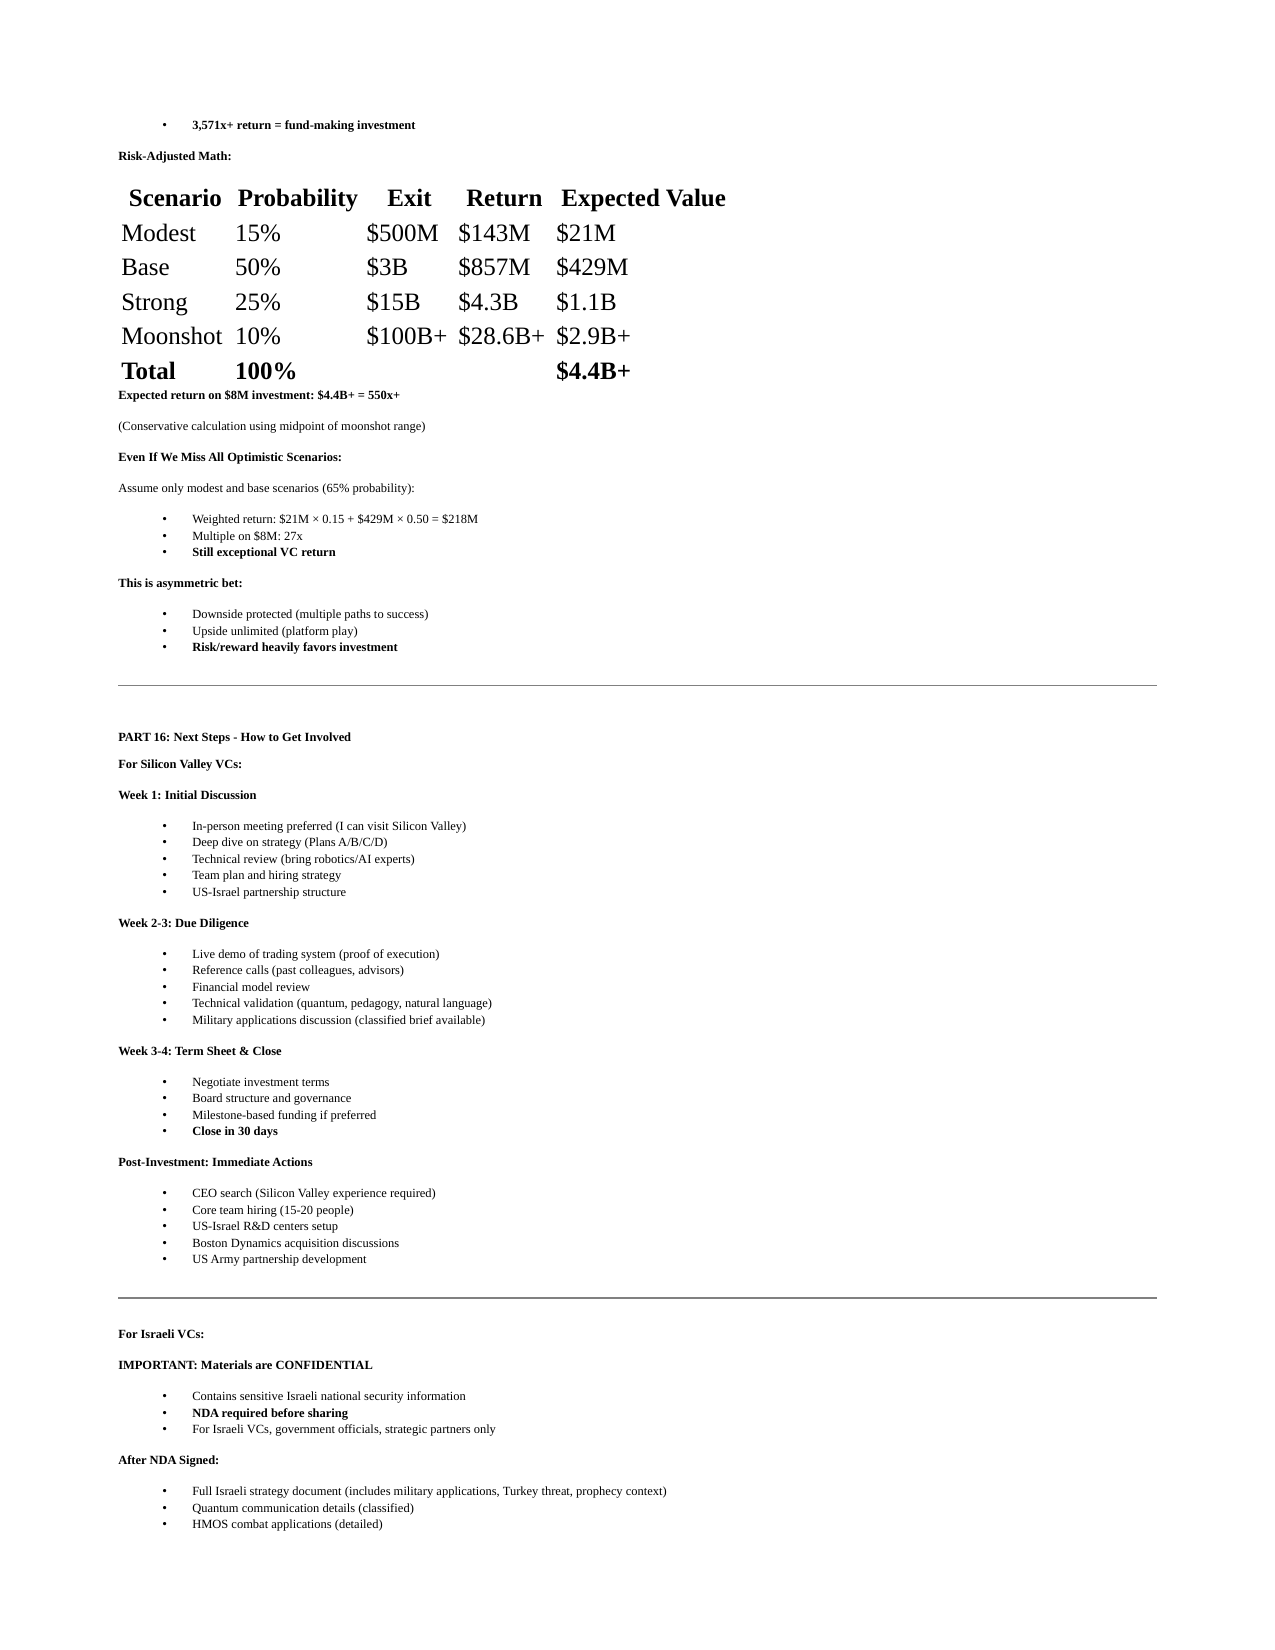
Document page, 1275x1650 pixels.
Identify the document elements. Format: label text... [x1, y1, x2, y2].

text This is asymmetric bet: [118, 576, 1157, 590]
text Even If We Miss All Optimistic Scenarios: [118, 450, 1157, 464]
list Full Israeli strategy document (includes military applications, Turkey threat, prophecy context) [162, 1484, 1157, 1498]
table_cell 100% [232, 353, 363, 388]
table_cell $429M [553, 249, 734, 284]
text For Silicon Valley VCs: [118, 757, 1157, 771]
list For Israeli VCs, government officials, strategic partners only [162, 1422, 1157, 1436]
table_cell $500M [364, 215, 455, 249]
text Week 3-4: Term Sheet & Close [118, 1043, 1157, 1058]
list Weighted return: $21M × 0.15 + $429M × 0.50 = $218M [162, 512, 1157, 526]
table_cell [455, 353, 553, 388]
text Week 2-3: Due Diligence [118, 916, 1157, 930]
text After NDA Signed: [118, 1453, 1157, 1467]
table_cell $3B [364, 249, 455, 284]
table_cell $1.1B [553, 284, 734, 318]
list Live demo of trading system (proof of execution) [162, 947, 1157, 961]
list Board structure and governance [162, 1091, 1157, 1105]
text Week 1: Initial Discussion [118, 788, 1157, 802]
table_cell $21M [553, 215, 734, 249]
list Milestone-based funding if preferred [162, 1107, 1157, 1122]
table_header Probability [232, 180, 363, 215]
table_cell $143M [455, 215, 553, 249]
list Quantum communication details (classified) [162, 1501, 1157, 1515]
table_cell [364, 353, 455, 388]
table_header Exit [364, 180, 455, 215]
table_cell $857M [455, 249, 553, 284]
table_header Return [455, 180, 553, 215]
list NDA required before sharing [162, 1406, 1157, 1420]
text Post-Investment: Immediate Actions [118, 1155, 1157, 1169]
table_cell $28.6B+ [455, 319, 553, 353]
list Negotiate investment terms [162, 1074, 1157, 1089]
list Technical validation (quantum, pedagogy, natural language) [162, 996, 1157, 1010]
table_cell $15B [364, 284, 455, 318]
list Downside protected (multiple paths to success) [162, 607, 1157, 621]
table_header Expected Value [553, 180, 734, 215]
list Technical review (bring robotics/AI experts) [162, 852, 1157, 866]
list Still exceptional VC return [162, 545, 1157, 559]
list Reference calls (past colleagues, advisors) [162, 963, 1157, 977]
list US Army partnership development [162, 1252, 1157, 1266]
list Team plan and hiring strategy [162, 868, 1157, 882]
list In-person meeting preferred (I can visit Silicon Valley) [162, 819, 1157, 833]
list Close in 30 days [162, 1124, 1157, 1138]
list Risk/reward heavily favors investment [162, 640, 1157, 654]
list US-Israel partnership structure [162, 884, 1157, 899]
list Core team hiring (15-20 people) [162, 1202, 1157, 1217]
list Contains sensitive Israeli national security information [162, 1389, 1157, 1403]
list CEO search (Silicon Valley experience required) [162, 1186, 1157, 1200]
subtitle PART 16: Next Steps - How to Get Involved [118, 730, 1157, 744]
table_cell Total [118, 353, 232, 388]
text Risk-Adjusted Math: [118, 149, 1157, 163]
table_cell Base [118, 249, 232, 284]
table_cell Strong [118, 284, 232, 318]
table_cell Moonshot [118, 319, 232, 353]
list US-Israel R&D centers setup [162, 1219, 1157, 1233]
text IMPORTANT: Materials are CONFIDENTIAL [118, 1358, 1157, 1372]
table_cell 25% [232, 284, 363, 318]
table_header Scenario [118, 180, 232, 215]
text Assume only modest and base scenarios (65% probability): [118, 481, 1157, 495]
list Boston Dynamics acquisition discussions [162, 1235, 1157, 1250]
list Deep dive on strategy (Plans A/B/C/D) [162, 835, 1157, 849]
list HMOS combat applications (detailed) [162, 1517, 1157, 1531]
table_cell 50% [232, 249, 363, 284]
text For Israeli VCs: [118, 1327, 1157, 1341]
table_cell Modest [118, 215, 232, 249]
table_cell 15% [232, 215, 363, 249]
table_cell $2.9B+ [553, 319, 734, 353]
text (Conservative calculation using midpoint of moonshot range) [118, 419, 1157, 433]
list Military applications discussion (classified brief available) [162, 1012, 1157, 1027]
text Expected return on $8M investment: $4.4B+ = 550x+ [118, 388, 1157, 402]
table_cell $4.4B+ [553, 353, 734, 388]
list Multiple on $8M: 27x [162, 528, 1157, 543]
list Upside unlimited (platform play) [162, 623, 1157, 638]
table_cell $4.3B [455, 284, 553, 318]
table_cell 10% [232, 319, 363, 353]
table_cell $100B+ [364, 319, 455, 353]
list Financial model review [162, 979, 1157, 994]
list 3,571x+ return = fund-making investment [162, 118, 1157, 132]
